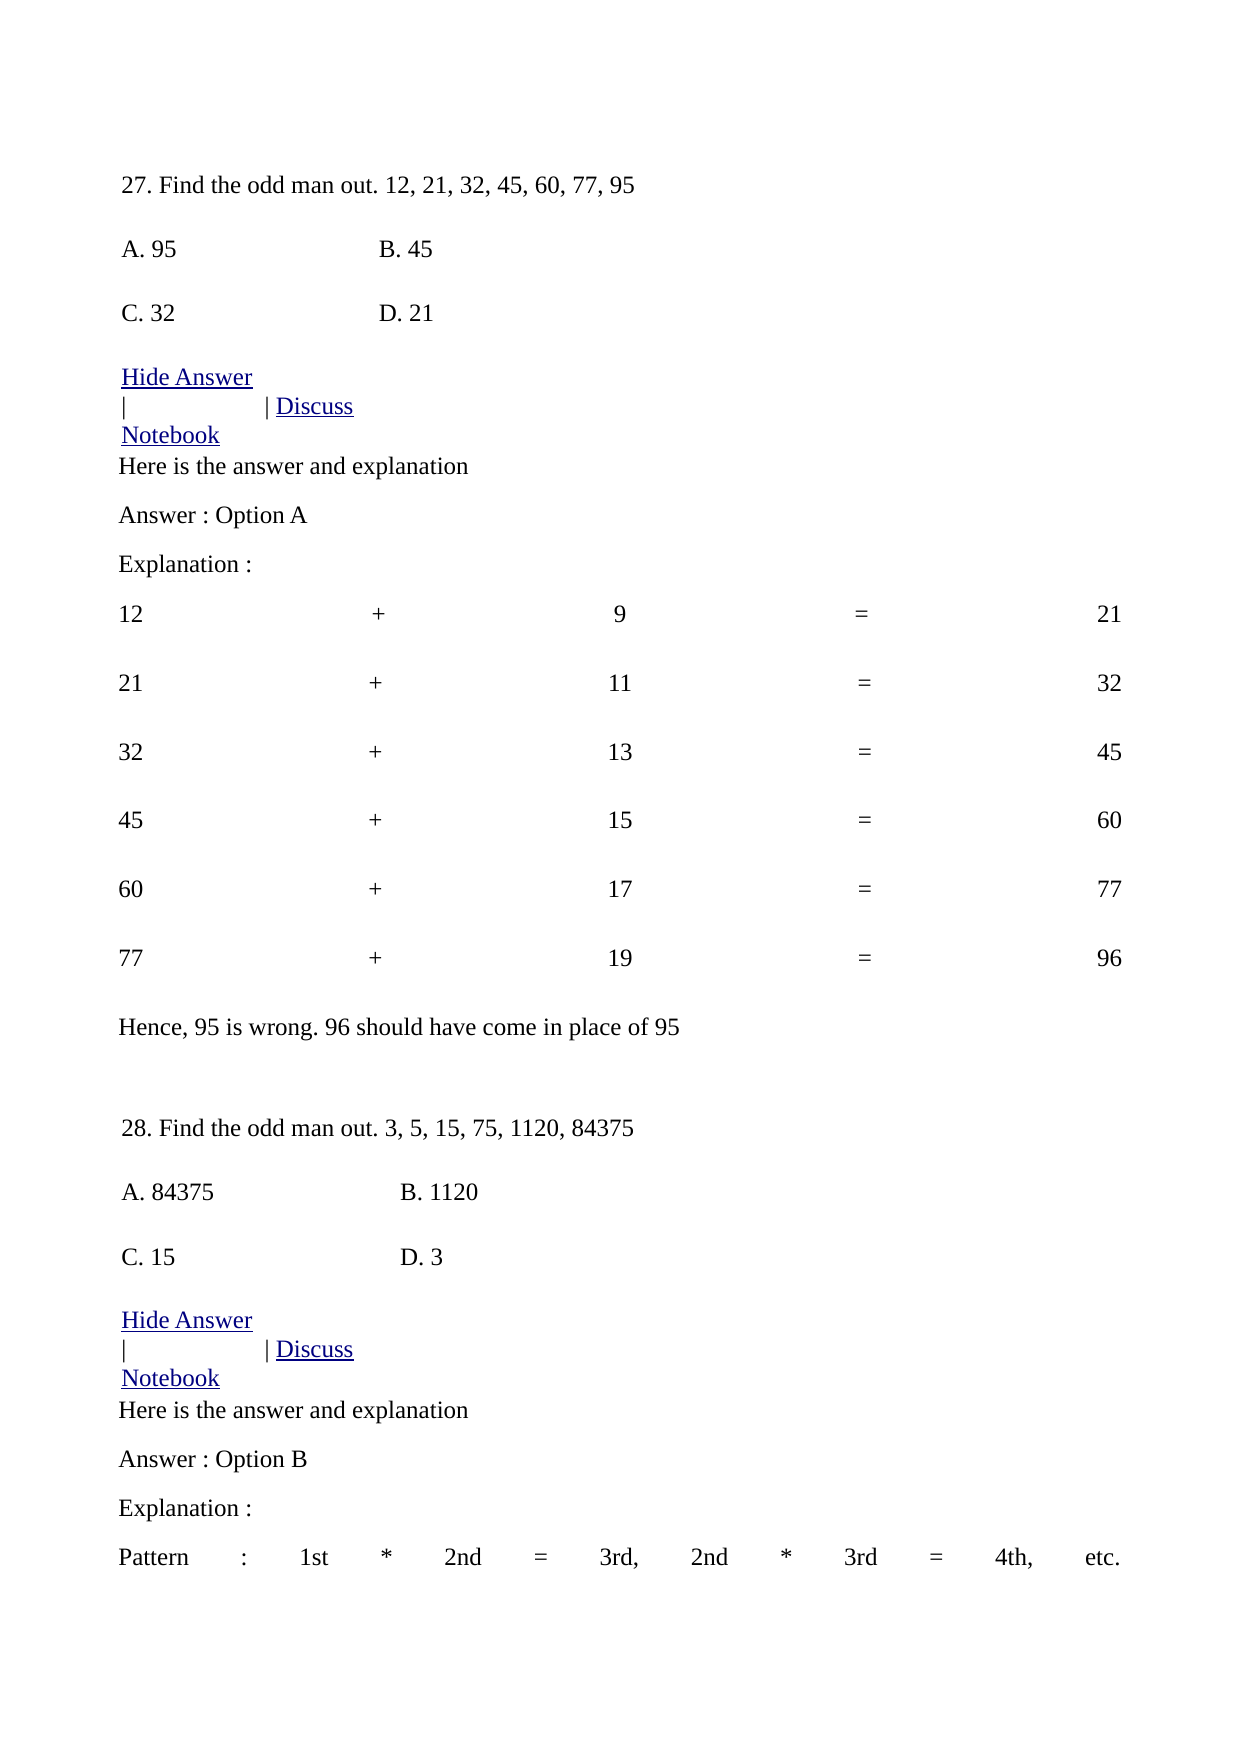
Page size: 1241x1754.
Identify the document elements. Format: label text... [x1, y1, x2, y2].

text Explanation : [118, 1493, 1122, 1522]
table_header Hide Answer | Notebook [118, 359, 261, 451]
text Answer : Option B [118, 1444, 1122, 1473]
table_cell B. 1120 [397, 1175, 644, 1239]
table_cell D. 21 [376, 295, 645, 359]
text Answer : Option A [118, 501, 1122, 529]
table_header 28. Find the odd man out. 3, 5, 15, 75, 1120, 84375 [118, 1111, 644, 1174]
table_header Hide Answer | Notebook [118, 1303, 261, 1395]
table_header | Discuss [261, 359, 364, 451]
text Pattern : 1st * 2nd = 3rd, 2nd * 3rd = 4th, etc. [118, 1542, 1122, 1605]
table_cell A. 95 [118, 231, 376, 295]
text Explanation : [118, 549, 1122, 578]
table_cell C. 32 [118, 295, 376, 359]
text Here is the answer and explanation [118, 1395, 1122, 1423]
table_cell D. 3 [397, 1239, 644, 1303]
table_cell C. 15 [118, 1239, 397, 1303]
table_cell A. 84375 [118, 1175, 397, 1239]
table_cell B. 45 [376, 231, 645, 295]
text Here is the answer and explanation [118, 451, 1122, 480]
table_header 27. Find the odd man out. 12, 21, 32, 45, 60, 77, 95 [118, 167, 645, 231]
table_header | Discuss [261, 1303, 364, 1395]
text 12 + 9 = 21 21 + 11 = 32 32 + 13 = 45 45 + 15 = 60 60 + 17 = 77 77 + 19 = 96 Hence, 95 is wrong. 96 should have come in place of 95 [118, 599, 1122, 1041]
